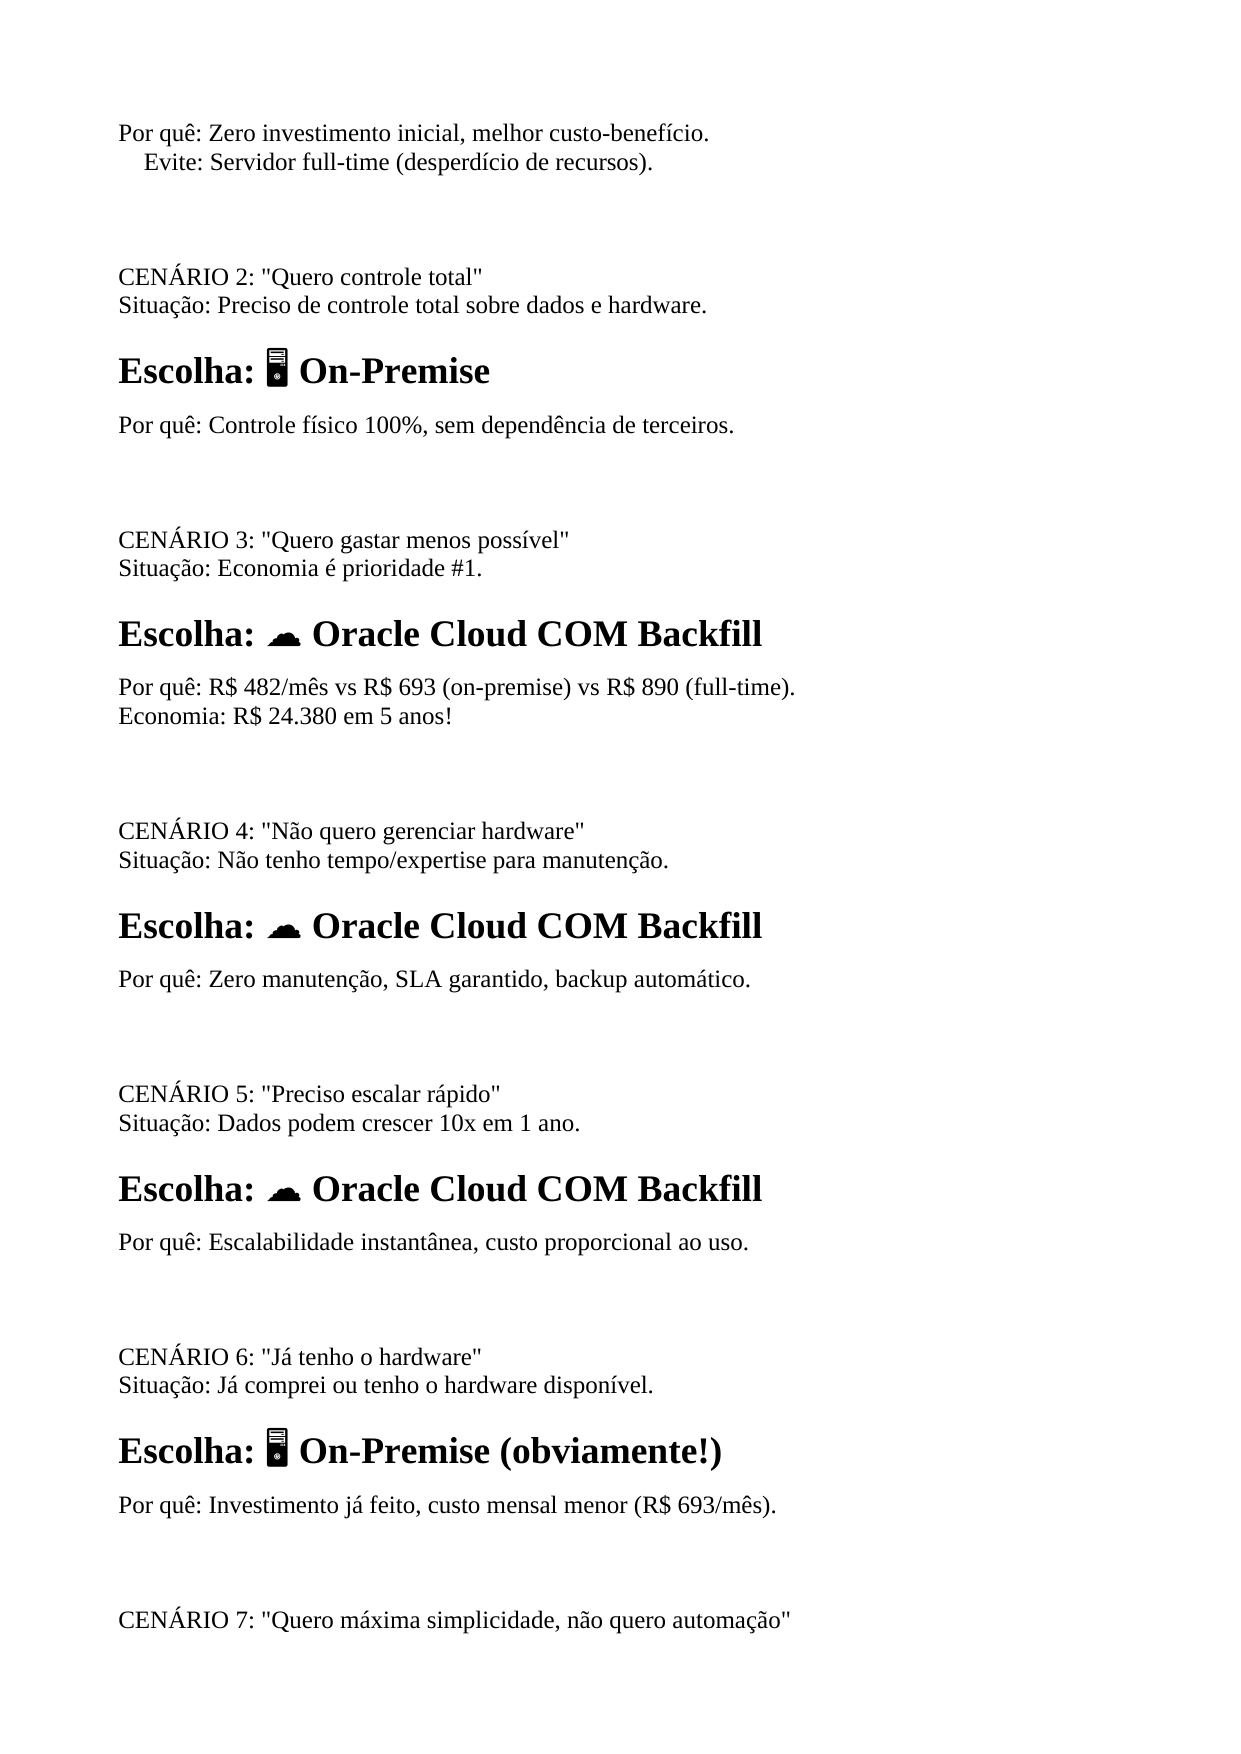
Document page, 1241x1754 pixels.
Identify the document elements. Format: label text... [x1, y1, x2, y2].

subtitle Escolha: ☁️ Oracle Cloud COM Backfill [118, 612, 1122, 655]
subtitle Escolha: ☁️ Oracle Cloud COM Backfill [118, 903, 1122, 946]
text Situação: Preciso de controle total sobre dados e hardware. [118, 291, 1122, 319]
text CENÁRIO 5: "Preciso escalar rápido" [118, 1079, 1122, 1108]
subtitle Escolha: ☁️ Oracle Cloud COM Backfill [118, 1166, 1122, 1209]
text CENÁRIO 7: "Quero máxima simplicidade, não quero automação" [118, 1605, 1122, 1633]
text Por quê: Zero manutenção, SLA garantido, backup automático. [118, 964, 1122, 993]
text Situação: Não tenho tempo/expertise para manutenção. [118, 845, 1122, 874]
text Situação: Economia é prioridade #1. [118, 553, 1122, 582]
text Situação: Dados podem crescer 10x em 1 ano. [118, 1108, 1122, 1137]
text CENÁRIO 4: "Não quero gerenciar hardware" [118, 816, 1122, 845]
text Economia: R$ 24.380 em 5 anos! [118, 701, 1122, 730]
subtitle Escolha: 🖥️ On-Premise (obviamente!) [118, 1429, 1122, 1472]
text Por quê: R$ 482/mês vs R$ 693 (on-premise) vs R$ 890 (full-time). [118, 672, 1122, 701]
text CENÁRIO 2: "Quero controle total" [118, 262, 1122, 291]
text ❌ Evite: Servidor full-time (desperdício de recursos). [118, 147, 1122, 176]
subtitle Escolha: 🖥️ On-Premise [118, 349, 1122, 392]
text CENÁRIO 6: "Já tenho o hardware" [118, 1342, 1122, 1371]
text CENÁRIO 3: "Quero gastar menos possível" [118, 525, 1122, 553]
text Por quê: Investimento já feito, custo mensal menor (R$ 693/mês). [118, 1490, 1122, 1518]
text Por quê: Escalabilidade instantânea, custo proporcional ao uso. [118, 1227, 1122, 1256]
text Por quê: Zero investimento inicial, melhor custo-benefício. [118, 118, 1122, 147]
text Situação: Já comprei ou tenho o hardware disponível. [118, 1371, 1122, 1399]
text Por quê: Controle físico 100%, sem dependência de terceiros. [118, 410, 1122, 438]
